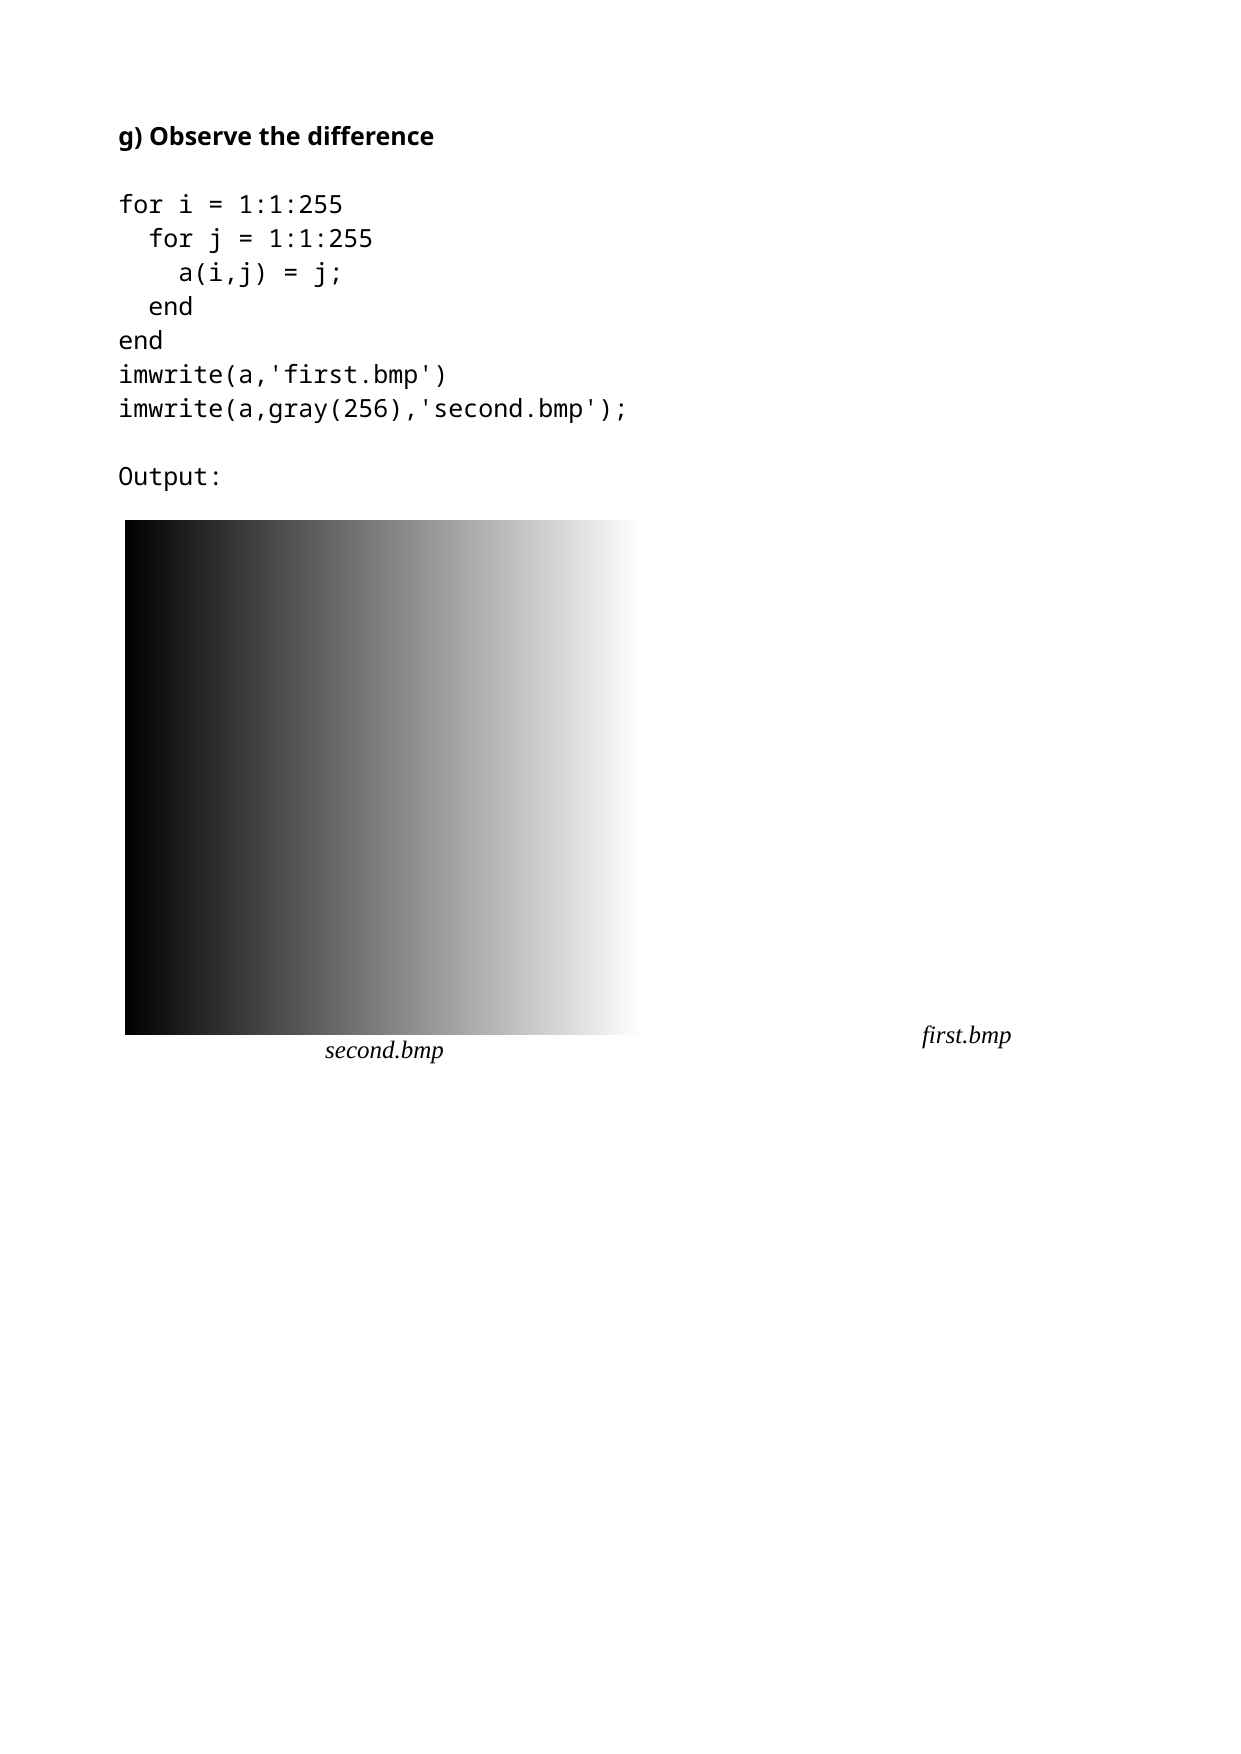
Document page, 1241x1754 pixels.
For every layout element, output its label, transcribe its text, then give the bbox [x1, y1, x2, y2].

text imwrite(a,'first.bmp') [118, 357, 1122, 391]
text Output: [118, 459, 1122, 493]
text imwrite(a,gray(256),'second.bmp'); [118, 391, 1122, 425]
text end [118, 288, 1122, 322]
text second.bmp [125, 1035, 640, 1063]
text for j = 1:1:255 [118, 220, 1122, 254]
text for i = 1:1:255 [118, 186, 1122, 220]
text end [118, 322, 1122, 357]
text first.bmp [710, 1021, 1225, 1049]
text a(i,j) = j; [118, 254, 1122, 288]
picture [125, 520, 640, 1035]
text g) Observe the difference [118, 118, 1122, 152]
picture [710, 505, 1225, 1021]
